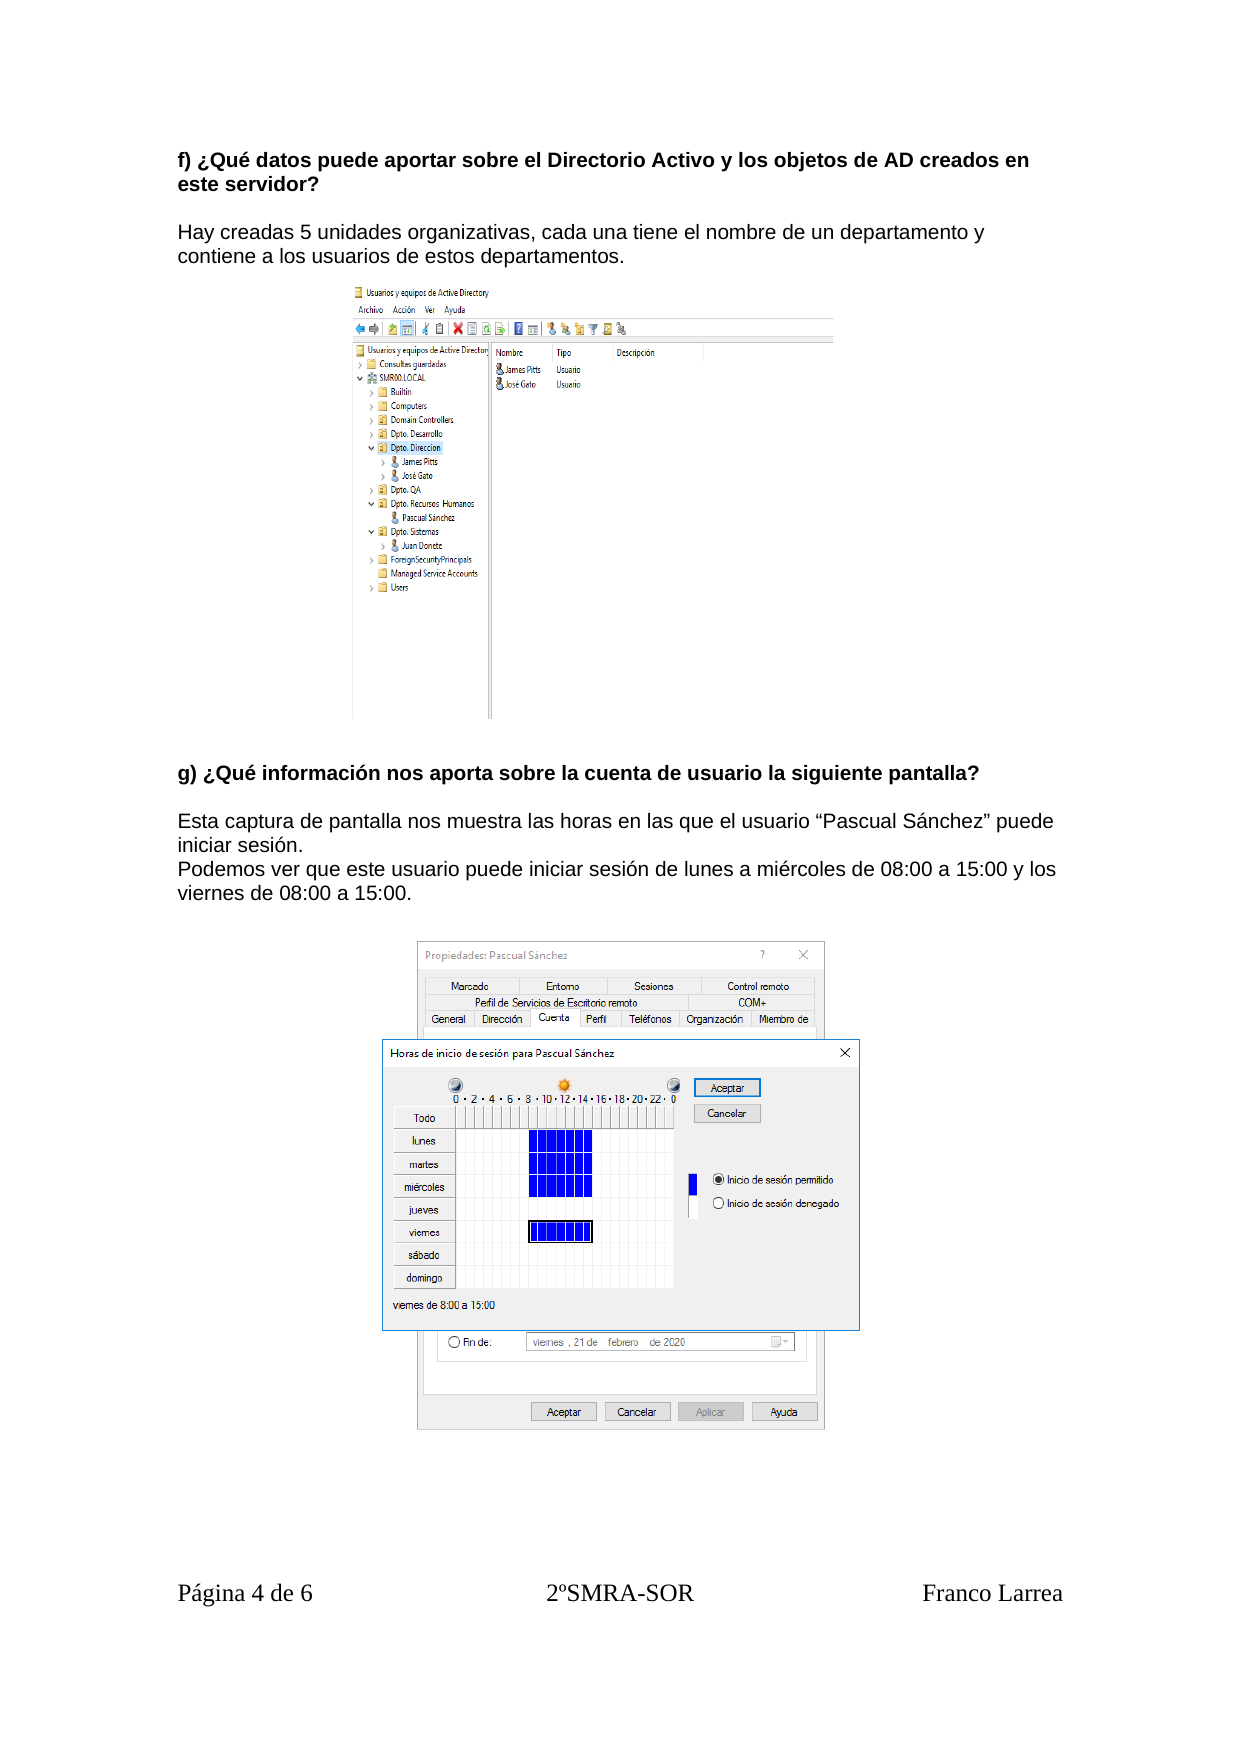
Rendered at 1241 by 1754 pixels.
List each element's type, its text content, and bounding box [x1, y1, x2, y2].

text g) ¿Qué información nos aporta sobre la cuenta de usuario la siguiente pantalla? [177, 761, 1063, 785]
text Podemos ver que este usuario puede iniciar sesión de lunes a miércoles de 08:00 a 15:00 y los viernes de 08:00 a 15:00. [177, 857, 1063, 905]
picture [370, 928, 870, 1449]
text Hay creadas 5 unidades organizativas, cada una tiene el nombre de un departamento y contiene a los usuarios de estos departamentos. [177, 219, 1063, 267]
text f) ¿Qué datos puede aportar sobre el Directorio Activo y los objetos de AD creados en este servidor? [177, 148, 1063, 196]
text Esta captura de pantalla nos muestra las horas en las que el usuario “Pascual Sánchez” puede iniciar sesión. [177, 809, 1063, 857]
